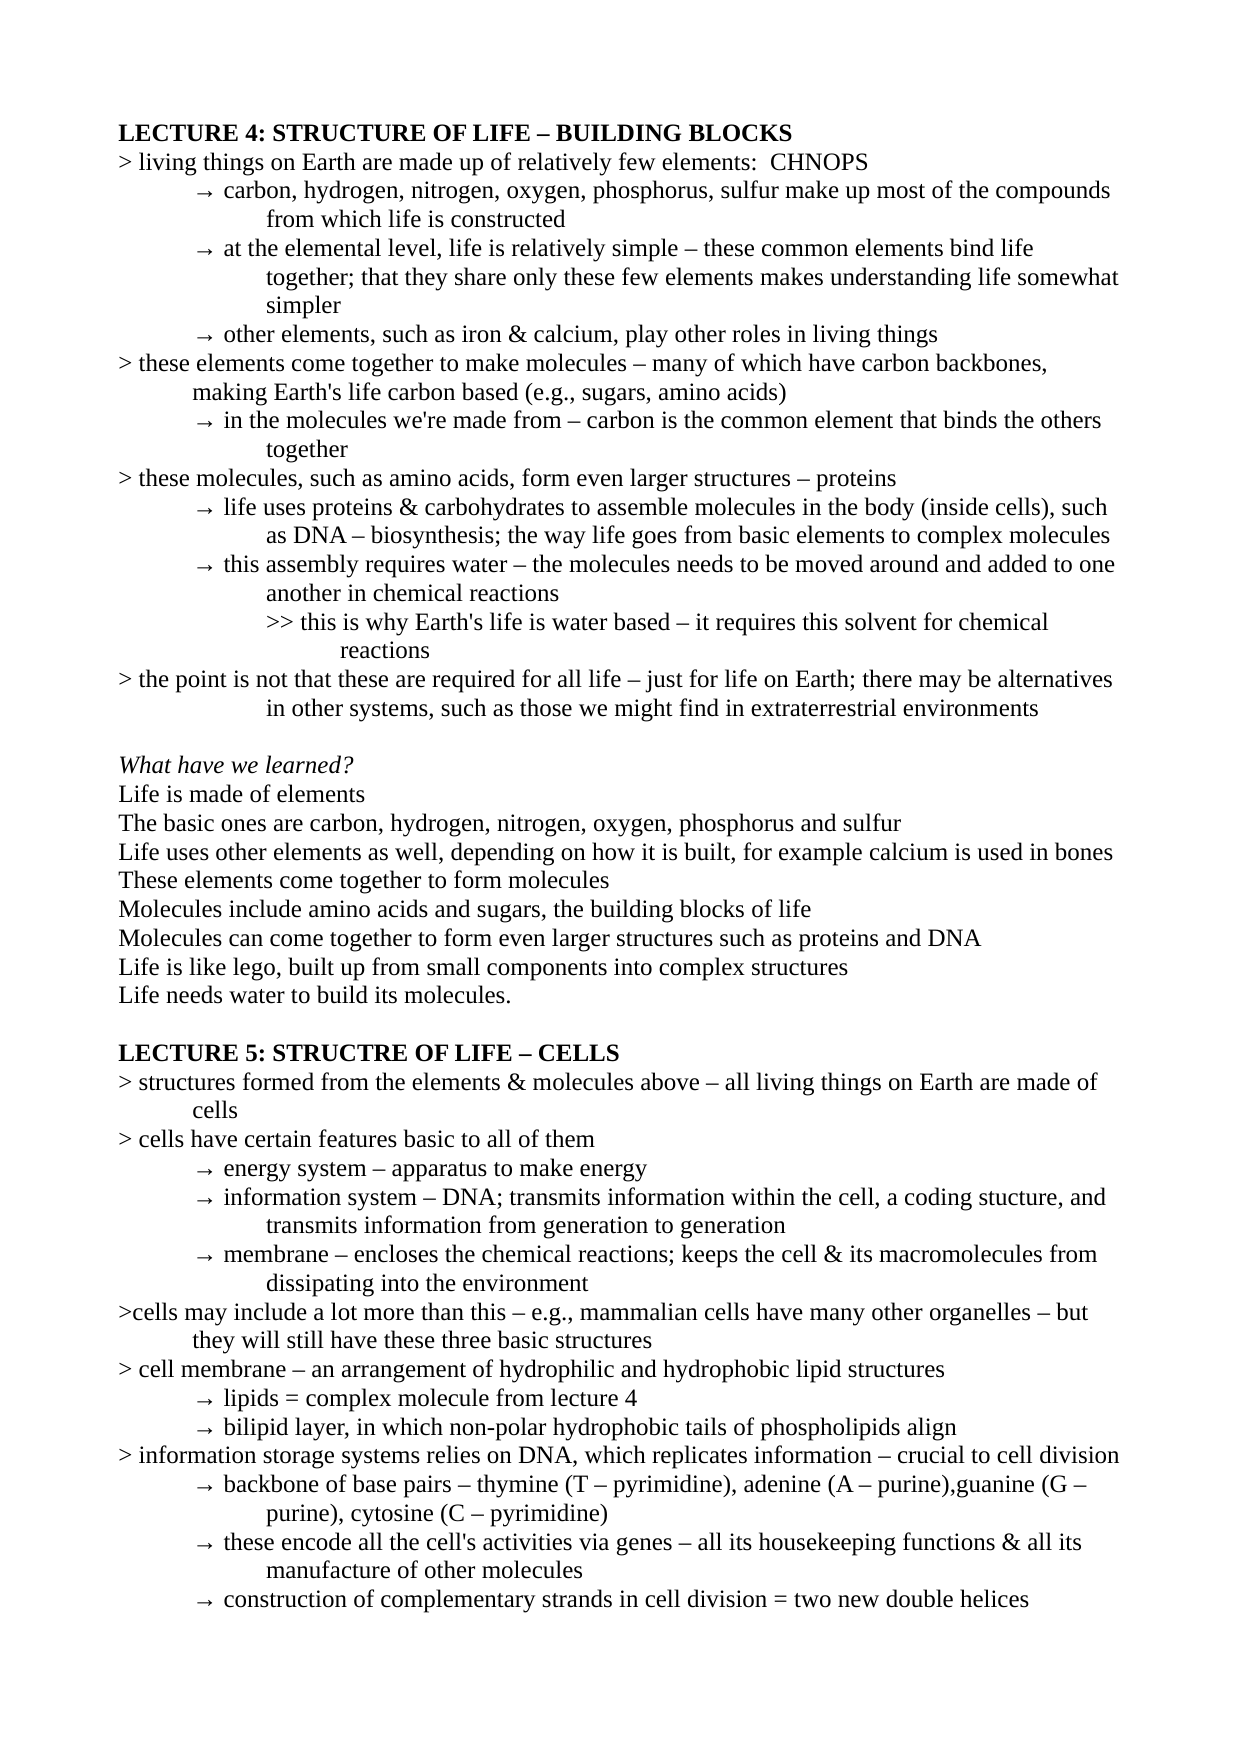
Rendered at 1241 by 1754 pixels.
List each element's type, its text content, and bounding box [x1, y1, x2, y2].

text → in the molecules we're made from – carbon is the common element that binds the others together [118, 406, 1122, 463]
text > structures formed from the elements & molecules above – all living things on Earth are made of cells [118, 1067, 1122, 1124]
text >cells may include a lot more than this – e.g., mammalian cells have many other organelles – but they will still have these three basic structures [118, 1297, 1122, 1354]
list Molecules can come together to form even larger structures such as proteins and DNA [118, 923, 1122, 952]
text >> this is why Earth's life is water based – it requires this solvent for chemical reactions [118, 607, 1122, 664]
text Life is made of elements [118, 779, 1122, 808]
text → life uses proteins & carbohydrates to assemble molecules in the body (inside cells), such as DNA – biosynthesis; the way life goes from basic elements to complex molecules [118, 492, 1122, 549]
text → these encode all the cell's activities via genes – all its housekeeping functions & all its manufacture of other molecules [118, 1527, 1122, 1584]
text → membrane – encloses the chemical reactions; keeps the cell & its macromolecules from dissipating into the environment [118, 1239, 1122, 1297]
text → construction of complementary strands in cell division = two new double helices [118, 1584, 1122, 1613]
list Molecules include amino acids and sugars, the building blocks of life [118, 894, 1122, 923]
list These elements come together to form molecules [118, 866, 1122, 894]
text → bilipid layer, in which non-polar hydrophobic tails of phospholipids align [118, 1412, 1122, 1441]
text → carbon, hydrogen, nitrogen, oxygen, phosphorus, sulfur make up most of the compounds from which life is constructed [118, 176, 1122, 233]
text > information storage systems relies on DNA, which replicates information – crucial to cell division [118, 1441, 1122, 1469]
text → backbone of base pairs – thymine (T – pyrimidine), adenine (A – purine),guanine (G – purine), cytosine (C – pyrimidine) [118, 1469, 1122, 1527]
text > the point is not that these are required for all life – just for life on Earth; there may be alternatives in other systems, such as those we might find in extraterrestrial environments [118, 664, 1122, 722]
text What have we learned? [118, 751, 1122, 779]
text → lipids = complex molecule from lecture 4 [118, 1383, 1122, 1412]
text > cell membrane – an arrangement of hydrophilic and hydrophobic lipid structures [118, 1354, 1122, 1383]
text LECTURE 4: STRUCTURE OF LIFE – BUILDING BLOCKS [118, 118, 1122, 147]
list Life uses other elements as well, depending on how it is built, for example calcium is used in bones [118, 837, 1122, 866]
text > cells have certain features basic to all of them [118, 1124, 1122, 1153]
text → information system – DNA; transmits information within the cell, a coding stucture, and transmits information from generation to generation [118, 1182, 1122, 1239]
text > these elements come together to make molecules – many of which have carbon backbones, making Earth's life carbon based (e.g., sugars, amino acids) [118, 348, 1122, 406]
list The basic ones are carbon, hydrogen, nitrogen, oxygen, phosphorus and sulfur [118, 808, 1122, 837]
text > living things on Earth are made up of relatively few elements: CHNOPS [118, 147, 1122, 176]
text → other elements, such as iron & calcium, play other roles in living things [118, 319, 1122, 348]
text → at the elemental level, life is relatively simple – these common elements bind life together; that they share only these few elements makes understanding life somewhat simpler [118, 233, 1122, 319]
list Life needs water to build its molecules. [118, 981, 1122, 1009]
text → energy system – apparatus to make energy [118, 1153, 1122, 1182]
text → this assembly requires water – the molecules needs to be moved around and added to one another in chemical reactions [118, 549, 1122, 607]
text LECTURE 5: STRUCTRE OF LIFE – CELLS [118, 1038, 1122, 1067]
text > these molecules, such as amino acids, form even larger structures – proteins [118, 463, 1122, 492]
list Life is like lego, built up from small components into complex structures [118, 952, 1122, 981]
